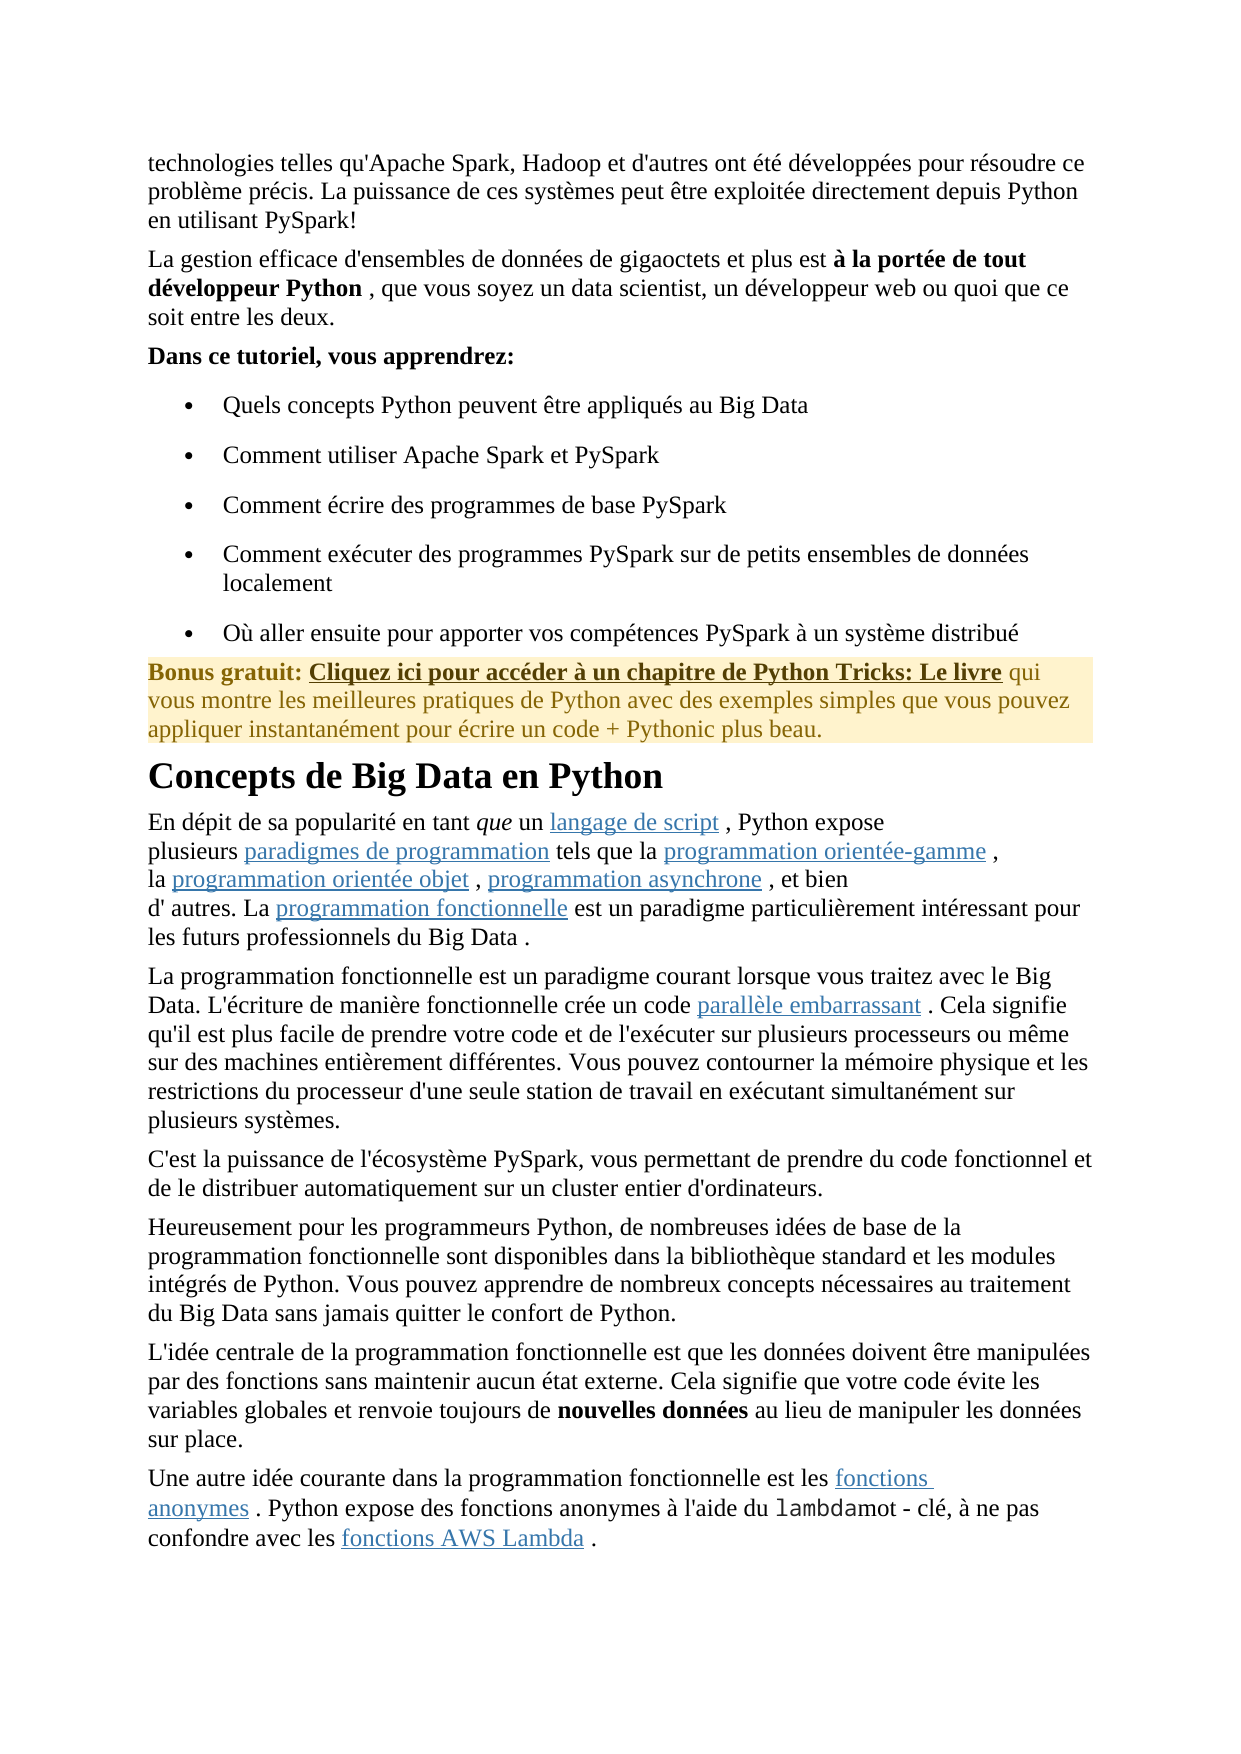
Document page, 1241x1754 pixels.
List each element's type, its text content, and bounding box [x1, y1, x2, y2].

text La programmation fonctionnelle est un paradigme courant lorsque vous traitez avec le Big Data. L'écriture de manière fonctionnelle crée un code parallèle embarrassant . Cela signifie qu'il est plus facile de prendre votre code et de l'exécuter sur plusieurs processeurs ou même sur des machines entièrement différentes. Vous pouvez contourner la mémoire physique et les restrictions du processeur d'une seule station de travail en exécutant simultanément sur plusieurs systèmes. [148, 961, 1093, 1134]
text Une autre idée courante dans la programmation fonctionnelle est les fonctions anonymes . Python expose des fonctions anonymes à l'aide du lambdamot - clé, à ne pas confondre avec les fonctions AWS Lambda . [148, 1463, 1093, 1552]
text C'est la puissance de l'écosystème PySpark, vous permettant de prendre du code fonctionnel et de le distribuer automatiquement sur un cluster entier d'ordinateurs. [148, 1144, 1093, 1202]
list Comment écrire des programmes de base PySpark [185, 490, 1093, 518]
list Comment utiliser Apache Spark et PySpark [185, 440, 1093, 469]
text Heureusement pour les programmeurs Python, de nombreuses idées de base de la programmation fonctionnelle sont disponibles dans la bibliothèque standard et les modules intégrés de Python. Vous pouvez apprendre de nombreux concepts nécessaires au traitement du Big Data sans jamais quitter le confort de Python. [148, 1212, 1093, 1327]
list Quels concepts Python peuvent être appliqués au Big Data [185, 391, 1093, 419]
list Où aller ensuite pour apporter vos compétences PySpark à un système distribué [185, 618, 1093, 646]
list Comment exécuter des programmes PySpark sur de petits ensembles de données localement [185, 539, 1093, 597]
text L'idée centrale de la programmation fonctionnelle est que les données doivent être manipulées par des fonctions sans maintenir aucun état externe. Cela signifie que votre code évite les variables globales et renvoie toujours de nouvelles données au lieu de manipuler les données sur place. [148, 1337, 1093, 1452]
text technologies telles qu'Apache Spark, Hadoop et d'autres ont été développées pour résoudre ce problème précis. La puissance de ces systèmes peut être exploitée directement depuis Python en utilisant PySpark! [148, 148, 1093, 234]
text La gestion efficace d'ensembles de données de gigaoctets et plus est à la portée de tout développeur Python , que vous soyez un data scientist, un développeur web ou quoi que ce soit entre les deux. [148, 244, 1093, 331]
text Dans ce tutoriel, vous apprendrez: [148, 341, 1093, 370]
text Bonus gratuit: Cliquez ici pour accéder à un chapitre de Python Tricks: Le livre qui vous montre les meilleures pratiques de Python avec des exemples simples que vous pouvez appliquer instantanément pour écrire un code + Pythonic plus beau. [148, 657, 1093, 743]
subtitle Concepts de Big Data en Python [148, 753, 1093, 797]
text En dépit de sa popularité en tant que un langage de script , Python expose plusieurs paradigmes de programmation tels que la programmation orientée-gamme , la programmation orientée objet , programmation asynchrone , et bien d' autres. La programmation fonctionnelle est un paradigme particulièrement intéressant pour les futurs professionnels du Big Data . [148, 807, 1093, 951]
